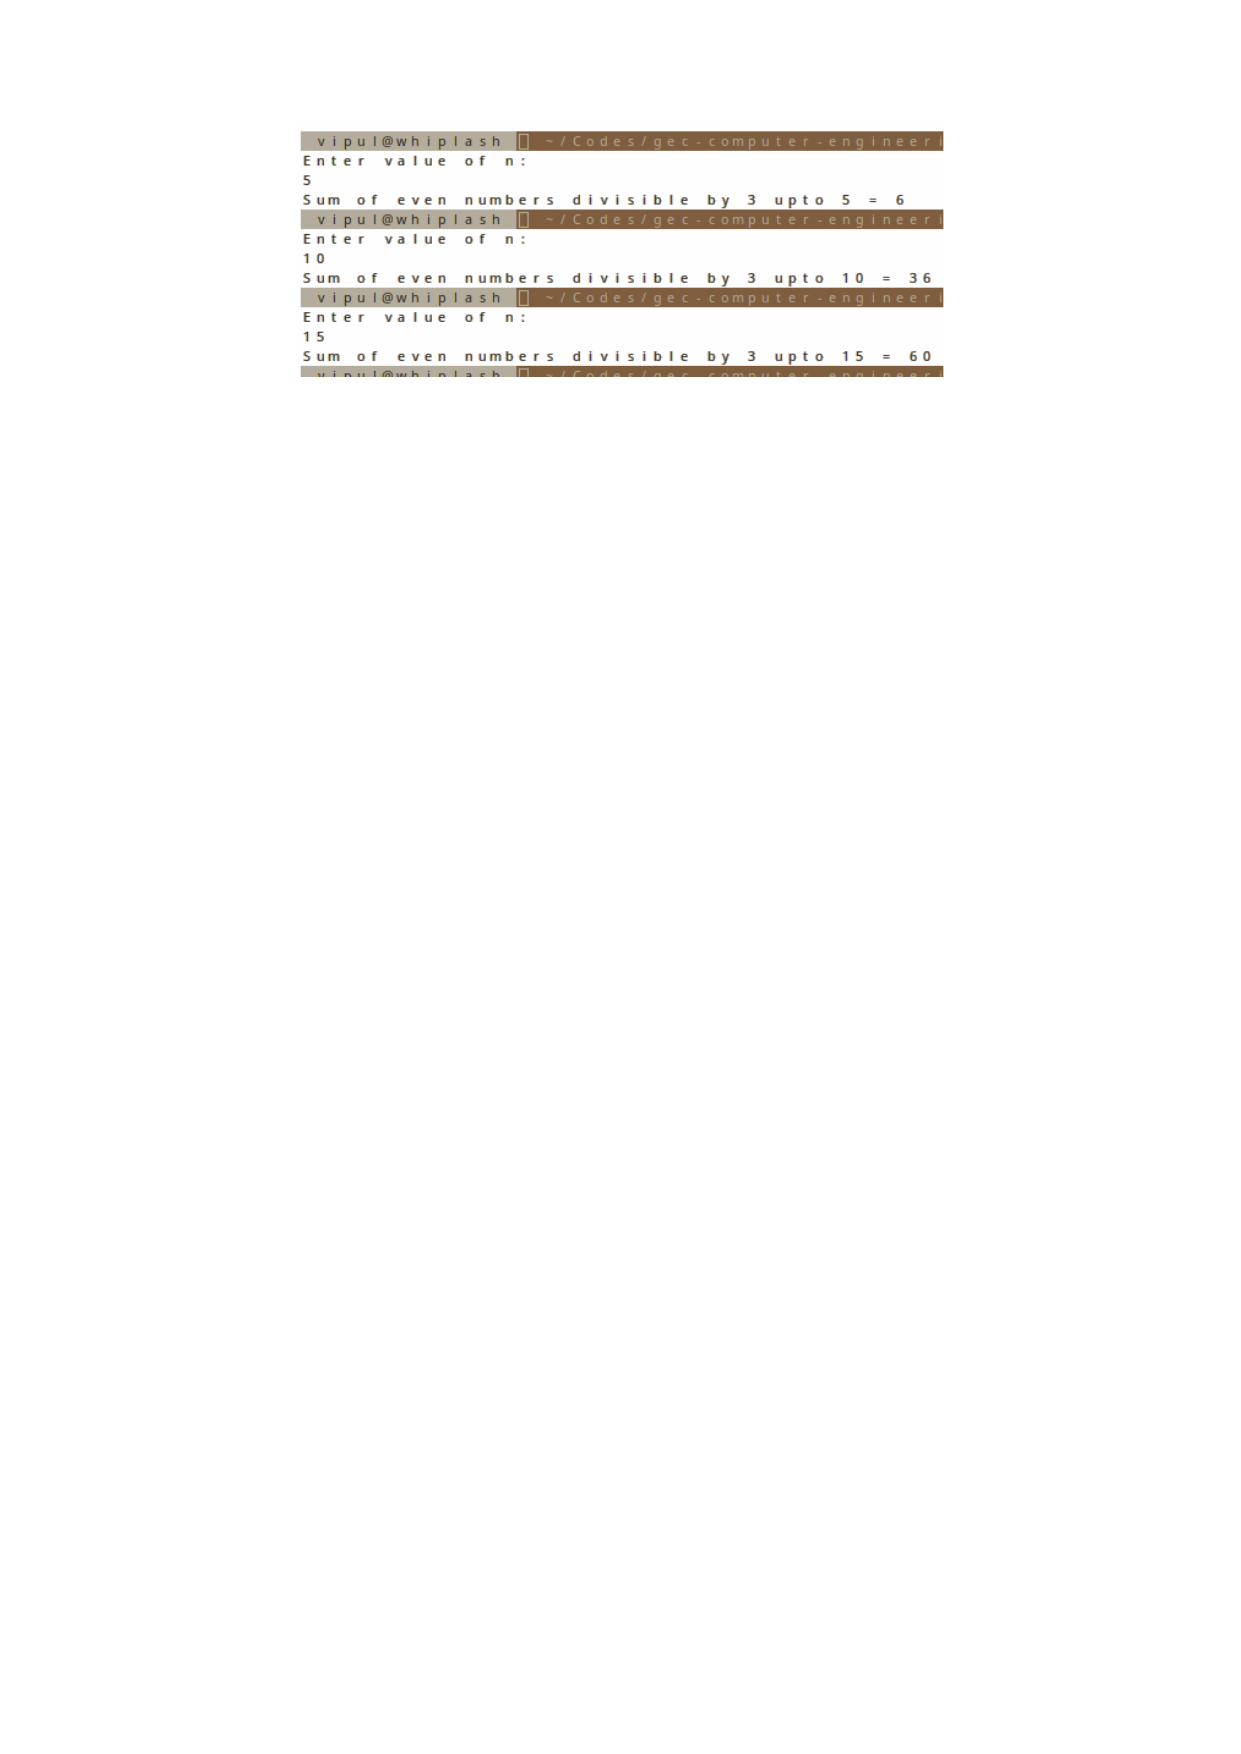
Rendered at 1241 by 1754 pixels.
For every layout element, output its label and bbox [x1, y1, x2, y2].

picture [297, 118, 944, 377]
